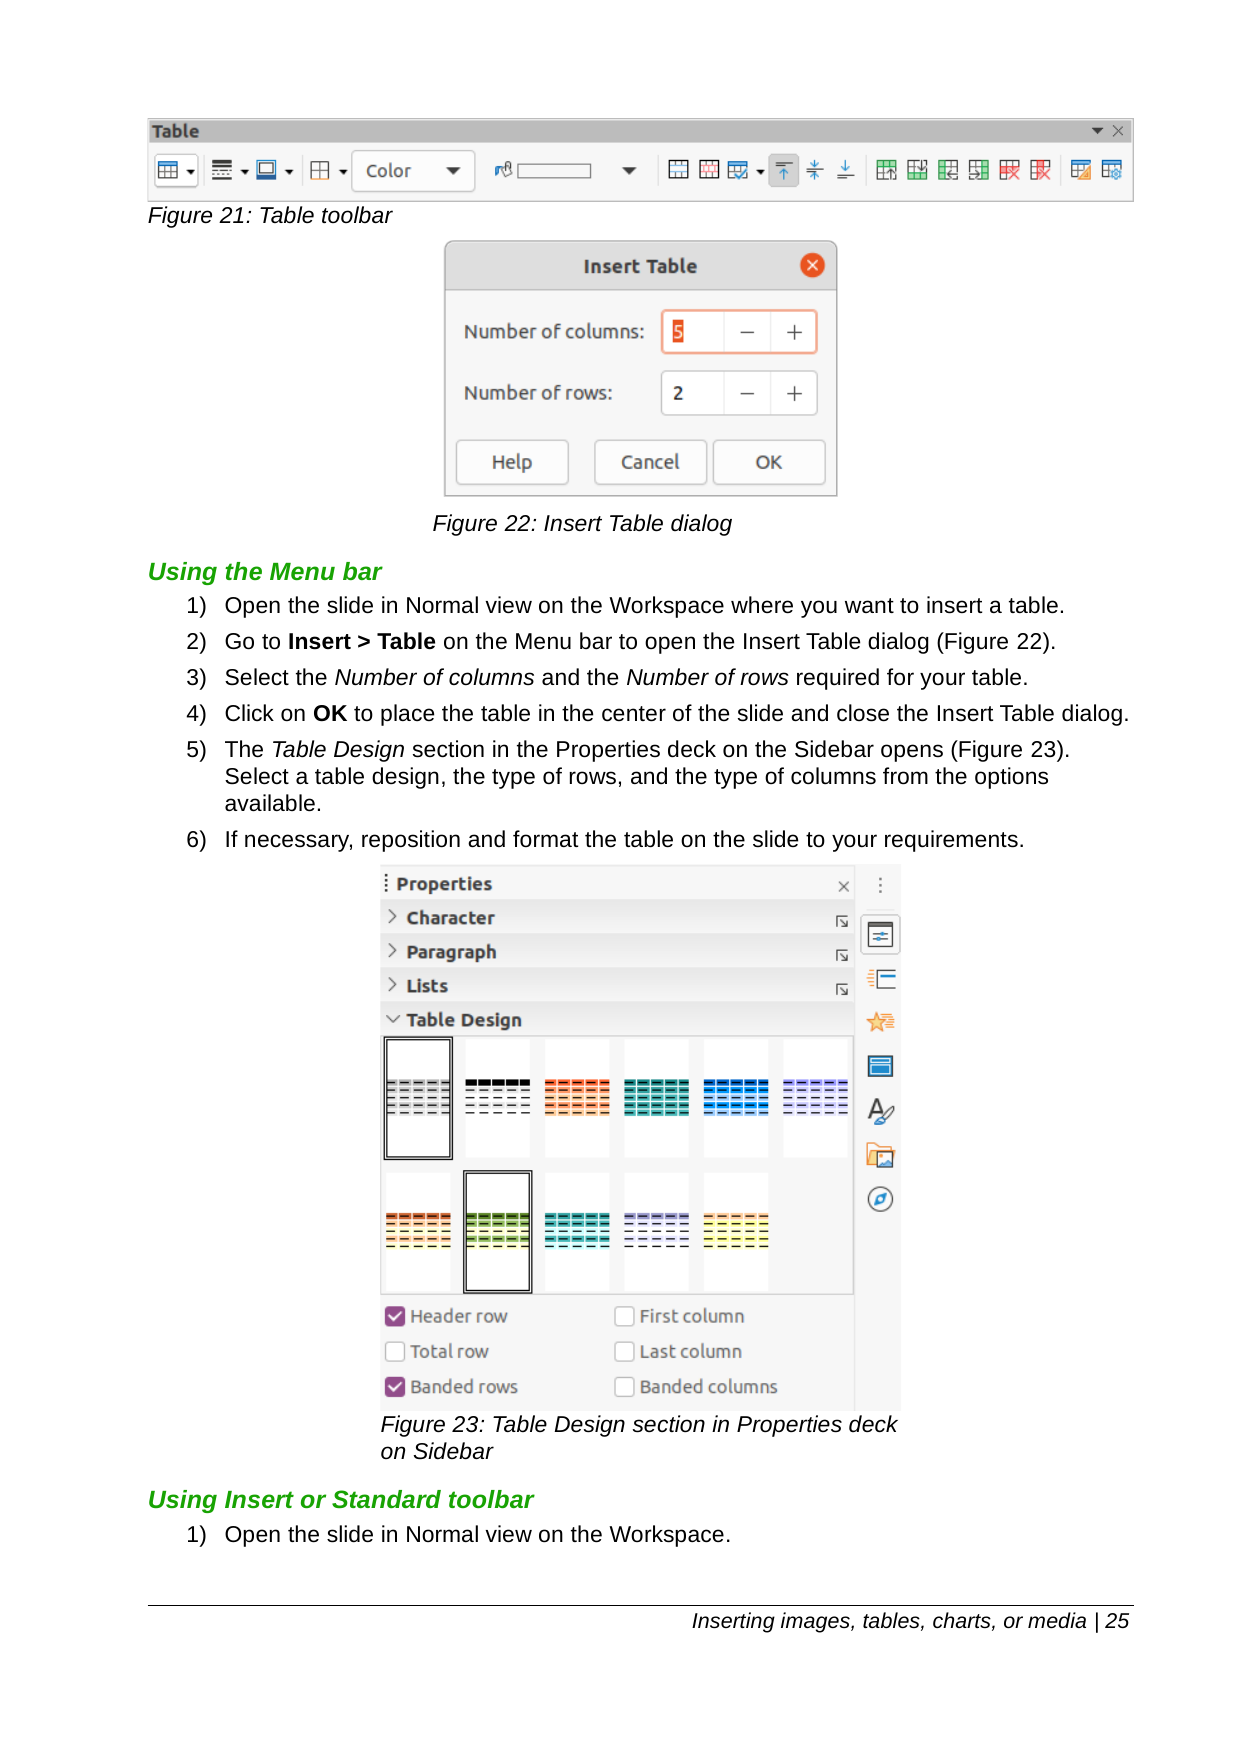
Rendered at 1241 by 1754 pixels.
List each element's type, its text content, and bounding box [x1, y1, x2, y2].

list If necessary, reposition and format the table on the slide to your requirements. [207, 825, 1134, 852]
list Open the slide in Normal view on the Workspace. [207, 1520, 1134, 1547]
picture [380, 864, 902, 1411]
list Select the Number of columns and the Number of rows required for your table. [207, 663, 1134, 691]
picture [147, 118, 1134, 202]
text Figure 21: Table toolbar [148, 202, 1134, 229]
picture [432, 240, 850, 509]
list Open the slide in Normal view on the Workspace where you want to insert a table. [207, 592, 1134, 619]
list The Table Design section in the Properties deck on the Sidebar opens (Figure 23). Select a table design, the type of rows, and the type of columns from the options available. [207, 735, 1134, 817]
list Click on OK to place the table in the center of the slide and close the Insert Table dialog. [207, 699, 1134, 726]
text Figure 23: Table Design section in Properties deck on Sidebar [380, 1411, 901, 1465]
subtitle Using the Menu bar [148, 557, 1134, 586]
list Go to Insert > Table on the Menu bar to open the Insert Table dialog (Figure 22). [207, 627, 1134, 654]
text Figure 22: Insert Table dialog [432, 509, 849, 536]
subtitle Using Insert or Standard toolbar [148, 1485, 1134, 1514]
